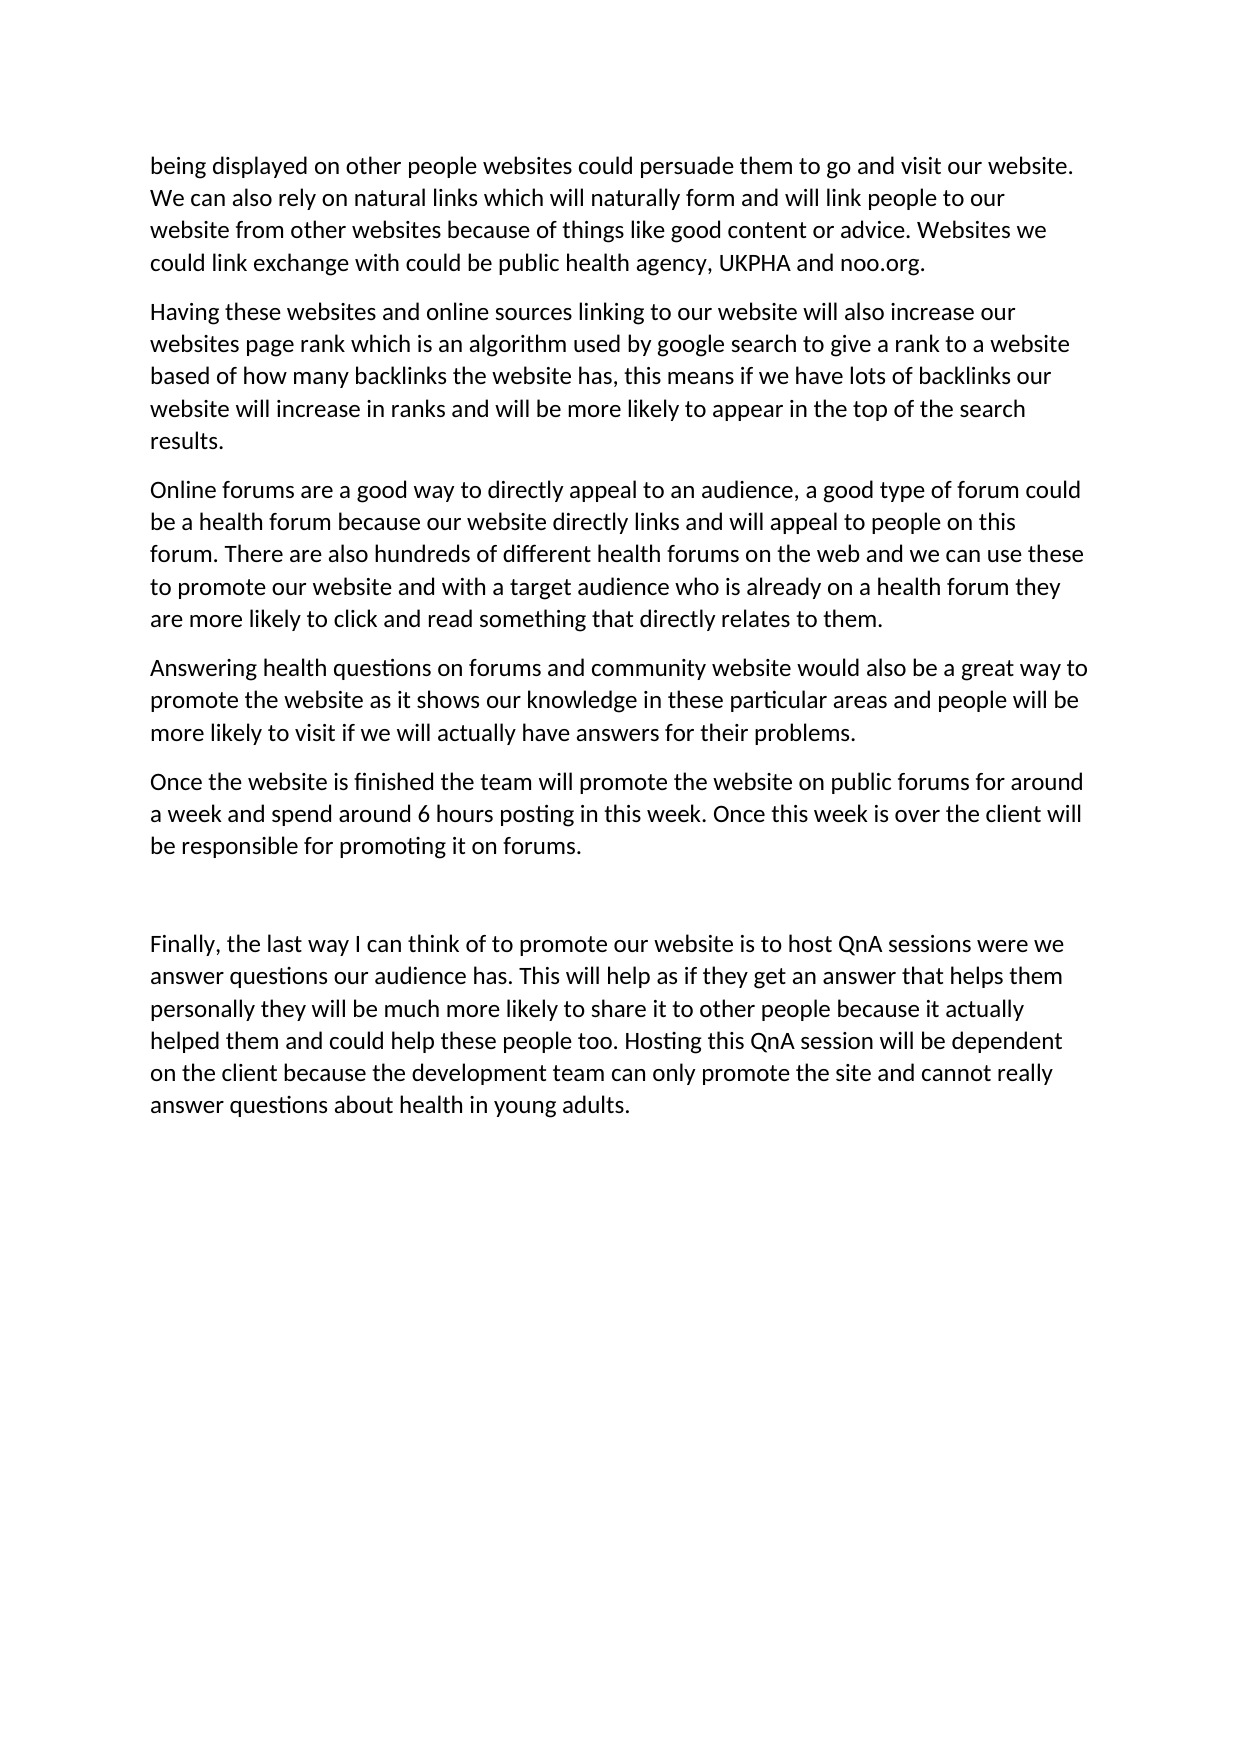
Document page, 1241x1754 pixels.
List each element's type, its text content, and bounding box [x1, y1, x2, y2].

text being displayed on other people websites could persuade them to go and visit our website. We can also rely on natural links which will naturally form and will link people to our website from other websites because of things like good content or advice. Websites we could link exchange with could be public health agency, UKPHA and noo.org. [150, 150, 1090, 277]
text Answering health questions on forums and community website would also be a great way to promote the website as it shows our knowledge in these particular areas and people will be more likely to visit if we will actually have answers for their problems. [150, 652, 1090, 747]
text Online forums are a good way to directly appeal to an audience, a good type of forum could be a health forum because our website directly links and will appeal to people on this forum. There are also hundreds of different health forums on the web and we can use these to promote our website and with a target audience who is already on a health forum they are more likely to click and read something that directly relates to them. [150, 474, 1090, 634]
text Having these websites and online sources linking to our website will also increase our websites page rank which is an algorithm used by google search to give a rank to a website based of how many backlinks the website has, this means if we have lots of backlinks our website will increase in ranks and will be more likely to appear in the top of the search results. [150, 296, 1090, 456]
text Once the website is finished the team will promote the website on public forums for around a week and spend around 6 hours posting in this week. Once this week is over the client will be responsible for promoting it on forums. [150, 766, 1090, 861]
text Finally, the last way I can think of to promote our website is to host QnA sessions were we answer questions our audience has. This will help as if they get an answer that helps them personally they will be much more likely to share it to other people because it actually helped them and could help these people too. Hosting this QnA session will be dependent on the client because the development team can only promote the site and cannot really answer questions about health in young adults. [150, 928, 1090, 1120]
